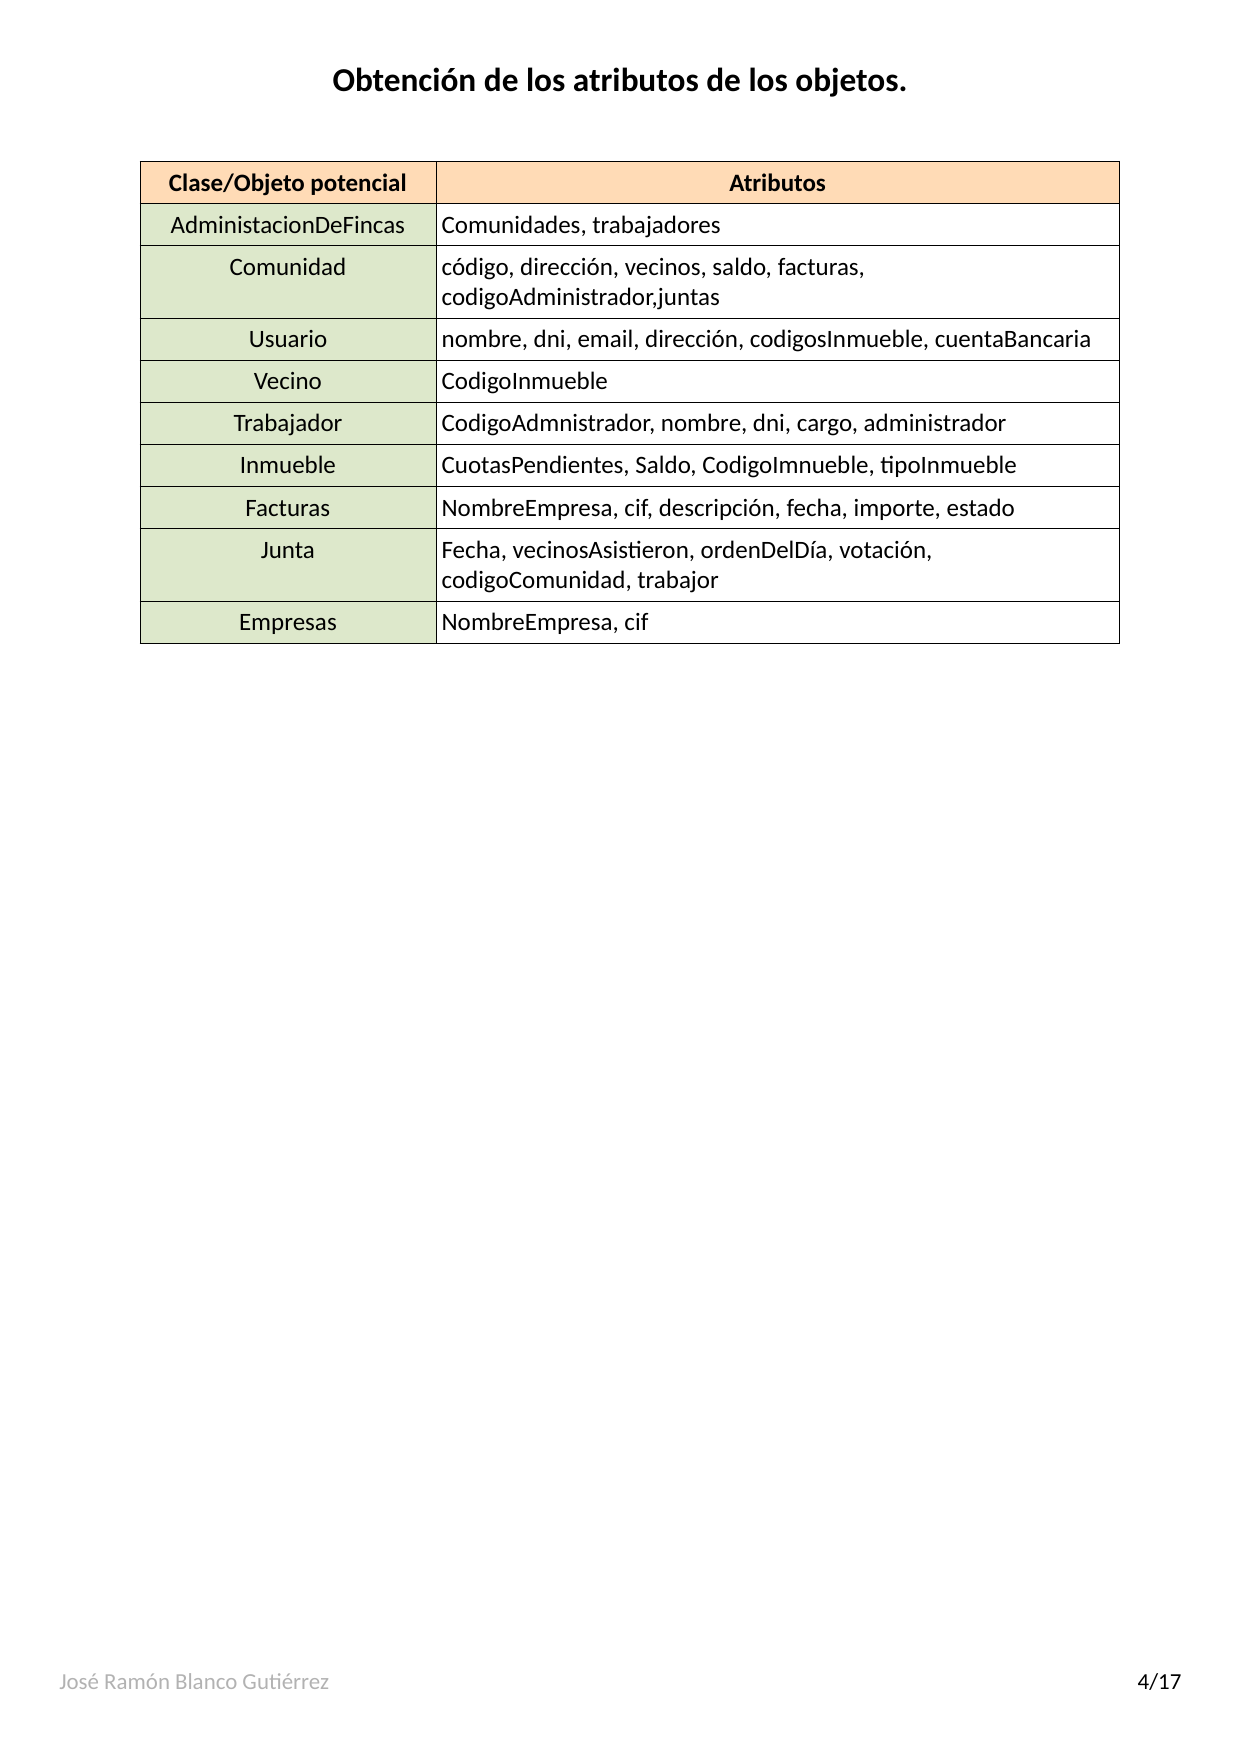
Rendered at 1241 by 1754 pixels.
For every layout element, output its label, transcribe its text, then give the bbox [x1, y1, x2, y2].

table_cell código, dirección, vecinos, saldo, facturas, codigoAdministrador,juntas [437, 246, 1119, 318]
table_cell NombreEmpresa, cif [437, 602, 1119, 643]
table_cell Comunidad [141, 246, 436, 318]
table_cell Inmueble [141, 445, 436, 486]
table_cell CodigoAdmnistrador, nombre, dni, cargo, administrador [437, 403, 1119, 444]
table_cell Fecha, vecinosAsistieron, ordenDelDía, votación, codigoComunidad, trabajor [437, 529, 1119, 601]
table_cell Empresas [141, 602, 436, 643]
table_cell AdministacionDeFincas [141, 204, 436, 245]
table_header Clase/Objeto potencial [141, 162, 436, 203]
table_cell Vecino [141, 361, 436, 402]
table_cell CodigoInmueble [437, 361, 1119, 402]
table_cell NombreEmpresa, cif, descripción, fecha, importe, estado [437, 487, 1119, 528]
table_cell Trabajador [141, 403, 436, 444]
table_cell Facturas [141, 487, 436, 528]
table_cell CuotasPendientes, Saldo, CodigoImnueble, tipoInmueble [437, 445, 1119, 486]
text Obtención de los atributos de los objetos. [59, 59, 1181, 100]
table_cell nombre, dni, email, dirección, codigosInmueble, cuentaBancaria [437, 319, 1119, 360]
table_header Atributos [437, 162, 1119, 203]
table_cell Junta [141, 529, 436, 601]
table_cell Usuario [141, 319, 436, 360]
table_cell Comunidades, trabajadores [437, 204, 1119, 245]
